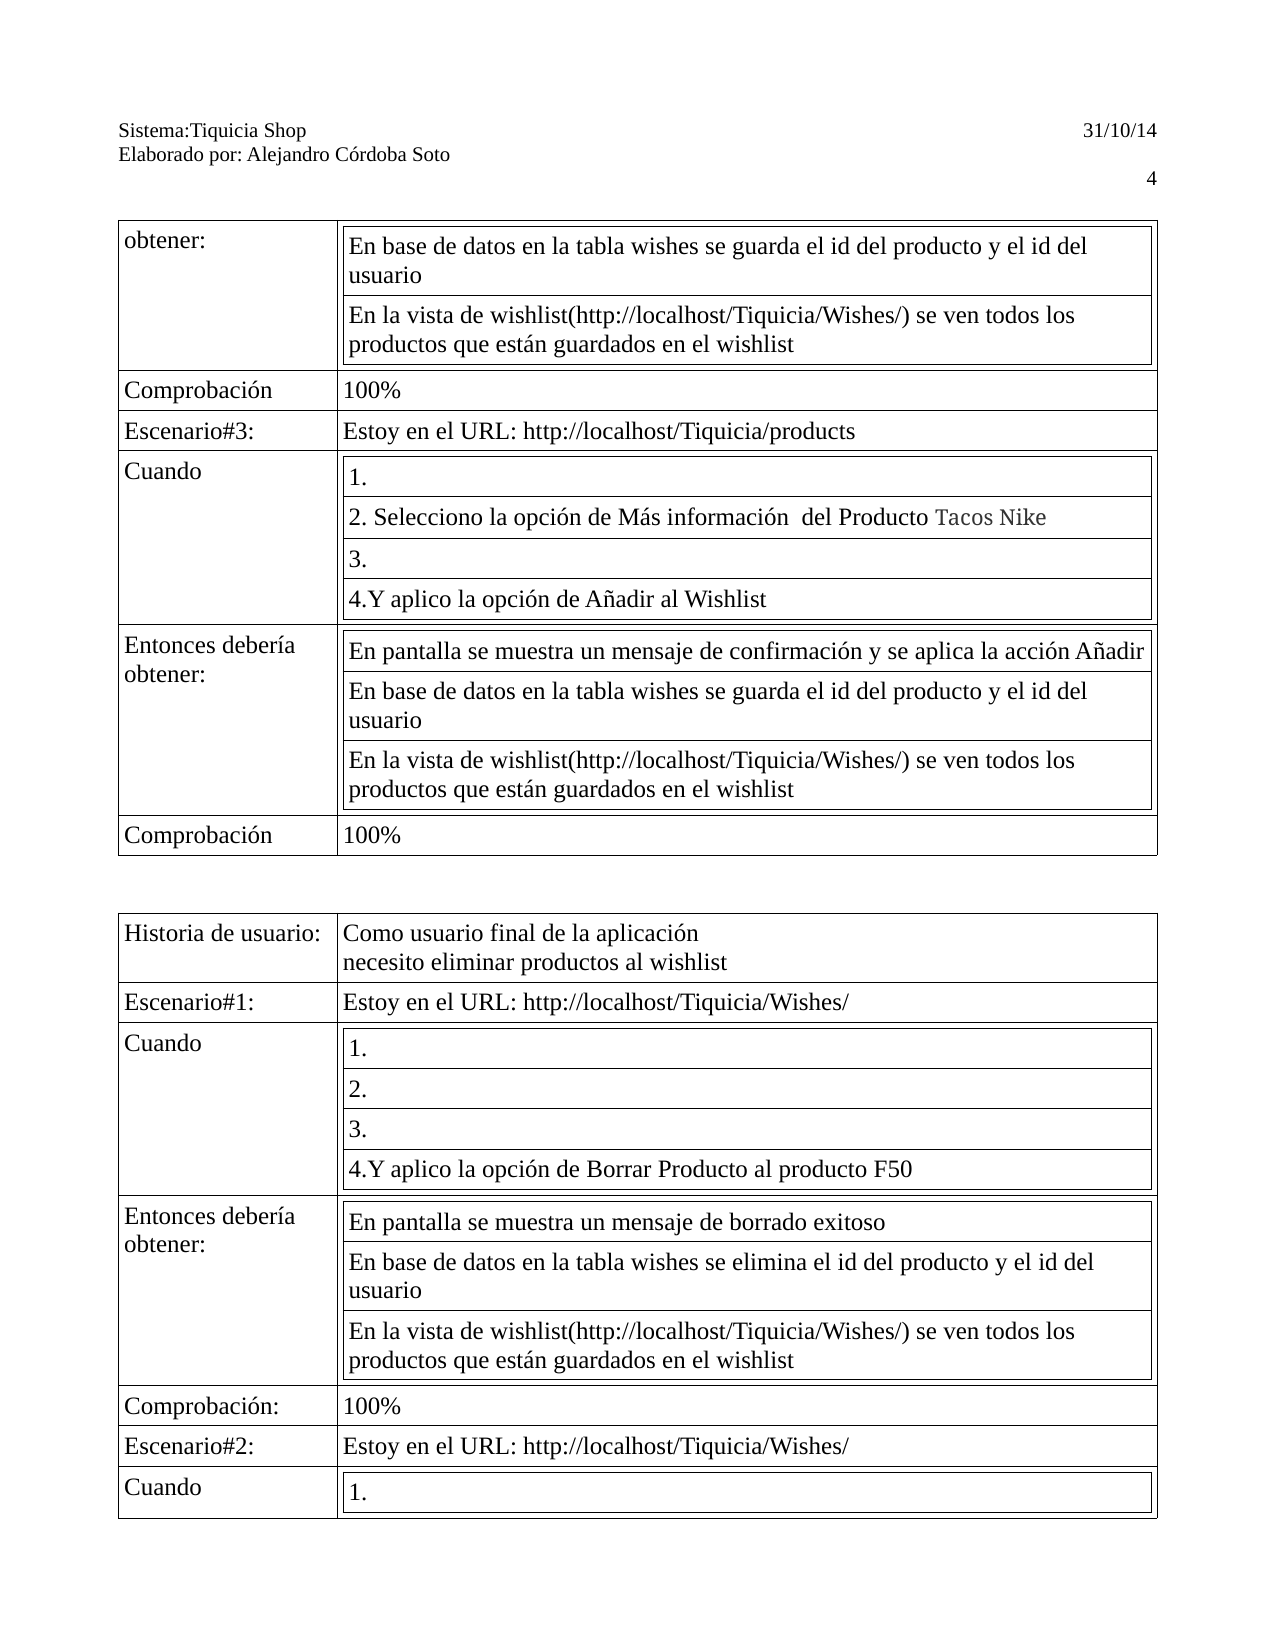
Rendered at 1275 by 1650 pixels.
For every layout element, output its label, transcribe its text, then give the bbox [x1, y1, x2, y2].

table_cell [338, 451, 1157, 624]
table_header 1. [344, 1473, 1151, 1512]
table_cell Escenario#3: [119, 411, 337, 450]
table_header Como usuario final de la aplicación necesito eliminar productos al wishlist [338, 914, 1157, 982]
table_cell [338, 625, 1157, 814]
table_cell Escenario#2: [119, 1426, 337, 1466]
table_cell En base de datos en la tabla wishes se guarda el id del producto y el id del usuario [344, 672, 1151, 739]
table_cell En la vista de wishlist(http://localhost/Tiquicia/Wishes/) se ven todos los productos que están guardados en el wishlist [344, 741, 1151, 809]
table_cell 3. [344, 539, 1151, 578]
table_cell 100% [338, 1386, 1157, 1425]
table_header En pantalla se muestra un mensaje de borrado exitoso [344, 1202, 1151, 1241]
table_cell 2. [344, 1069, 1151, 1108]
table_cell 4.Y aplico la opción de Borrar Producto al producto F50 [344, 1150, 1151, 1189]
table_cell En la vista de wishlist(http://localhost/Tiquicia/Wishes/) se ven todos los productos que están guardados en el wishlist [344, 1311, 1151, 1379]
table_cell Estoy en el URL: http://localhost/Tiquicia/Wishes/ [338, 983, 1157, 1022]
table_cell En base de datos en la tabla wishes se guarda el id del producto y el id del usuario [344, 227, 1151, 295]
table_header Historia de usuario: [119, 914, 337, 982]
table_cell 4.Y aplico la opción de Añadir al Wishlist [344, 579, 1151, 618]
table_cell [338, 1467, 1157, 1518]
table_cell Escenario#1: [119, 983, 337, 1022]
table_header En pantalla se muestra un mensaje de confirmación y se aplica la acción Añadir [344, 631, 1151, 671]
table_cell [338, 221, 1157, 370]
table_cell 2. Selecciono la opción de Más información del Producto Tacos Nike [344, 497, 1151, 538]
table_cell Cuando [119, 451, 337, 624]
table_cell En la vista de wishlist(http://localhost/Tiquicia/Wishes/) se ven todos los productos que están guardados en el wishlist [344, 296, 1151, 364]
table_cell En base de datos en la tabla wishes se elimina el id del producto y el id del usuario [344, 1242, 1151, 1310]
table_cell [338, 1023, 1157, 1195]
table_cell obtener: [119, 221, 337, 370]
table_cell 100% [338, 371, 1157, 410]
table_cell Comprobación: [119, 1386, 337, 1425]
table_cell Comprobación [119, 371, 337, 410]
table_cell Cuando [119, 1467, 337, 1518]
table_header 1. [344, 457, 1151, 496]
table_cell 100% [338, 816, 1157, 855]
table_cell Cuando [119, 1023, 337, 1195]
table_cell 3. [344, 1109, 1151, 1149]
table_cell Entonces debería obtener: [119, 1196, 337, 1385]
table_cell Estoy en el URL: http://localhost/Tiquicia/Wishes/ [338, 1426, 1157, 1466]
table_header 1. [344, 1029, 1151, 1068]
table_cell [338, 1196, 1157, 1385]
table_cell Entonces debería obtener: [119, 625, 337, 814]
table_cell Comprobación [119, 816, 337, 855]
table_cell Estoy en el URL: http://localhost/Tiquicia/products [338, 411, 1157, 450]
